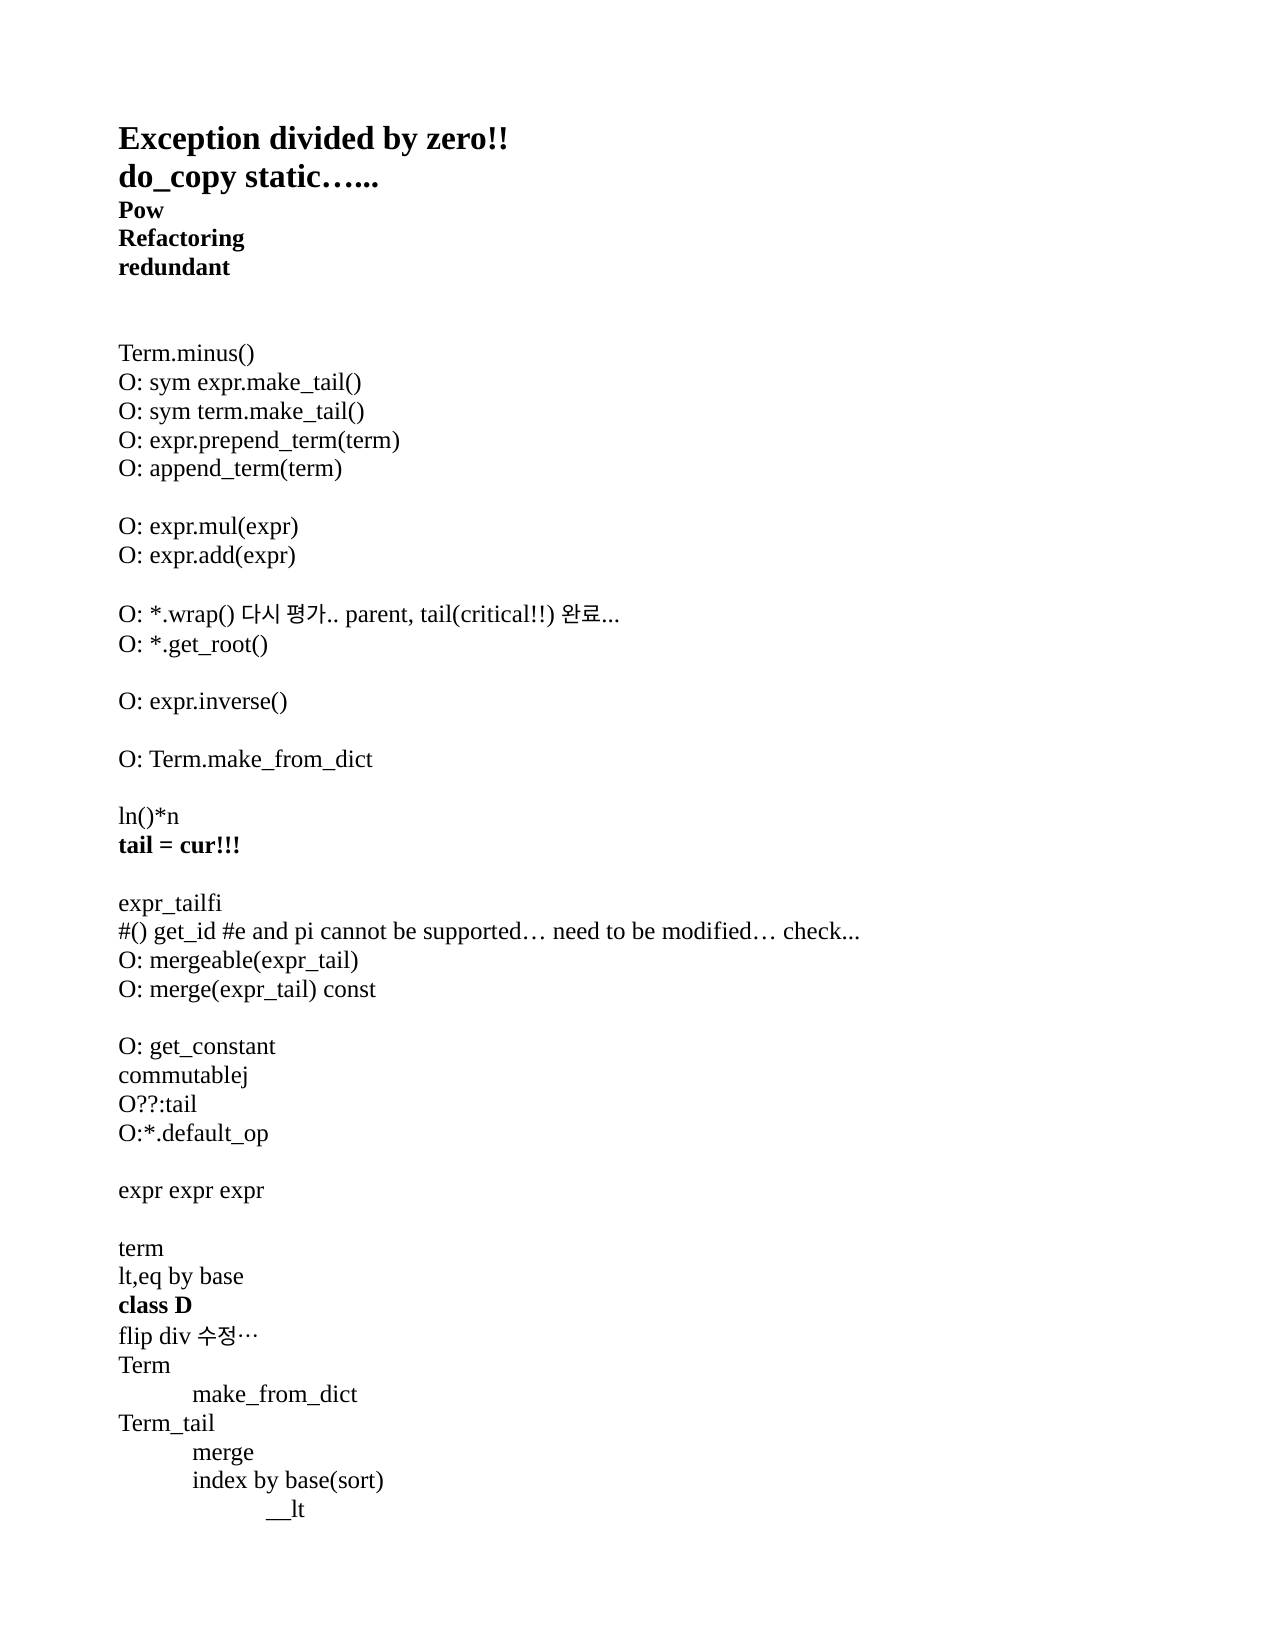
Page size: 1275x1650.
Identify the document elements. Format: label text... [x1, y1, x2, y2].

text O: expr.mul(expr) [118, 511, 1157, 540]
text O: expr.prepend_term(term) [118, 425, 1157, 453]
text O: expr.inverse() [118, 686, 1157, 715]
text O: expr.add(expr) [118, 540, 1157, 568]
text tail = cur!!! [118, 830, 1157, 859]
text O??:tail [118, 1089, 1157, 1118]
text Term.minus() [118, 338, 1157, 367]
text index by base(sort) [118, 1466, 1157, 1494]
text Exception divided by zero!! [118, 118, 1157, 156]
text O: sym expr.make_tail() [118, 367, 1157, 396]
text O:*.default_op [118, 1118, 1157, 1146]
text __lt [118, 1494, 1157, 1523]
text term [118, 1233, 1157, 1261]
text O: Term.make_from_dict [118, 744, 1157, 773]
text O: sym term.make_tail() [118, 396, 1157, 425]
text O: append_term(term) [118, 453, 1157, 482]
text lt,eq by base [118, 1261, 1157, 1290]
text Refactoring [118, 223, 1157, 252]
text Term_tail [118, 1408, 1157, 1437]
text class D [118, 1290, 1157, 1319]
text Pow [118, 195, 1157, 223]
text O: *.wrap() 다시 평가.. parent, tail(critical!!) 완료... [118, 597, 1157, 629]
text ln()*n [118, 801, 1157, 830]
text expr expr expr [118, 1175, 1157, 1204]
text merge [118, 1437, 1157, 1466]
text O: get_constant [118, 1031, 1157, 1060]
text O: merge(expr_tail) const [118, 974, 1157, 1003]
text commutablej [118, 1060, 1157, 1089]
text O: *.get_root() [118, 629, 1157, 658]
text redundant [118, 252, 1157, 281]
text #() get_id #e and pi cannot be supported… need to be modified… check... [118, 916, 1157, 945]
text Term [118, 1351, 1157, 1379]
text expr_tailfi [118, 888, 1157, 916]
text flip div 수정… [118, 1319, 1157, 1351]
text make_from_dict [118, 1379, 1157, 1408]
text O: mergeable(expr_tail) [118, 945, 1157, 974]
text do_copy static…... [118, 156, 1157, 195]
